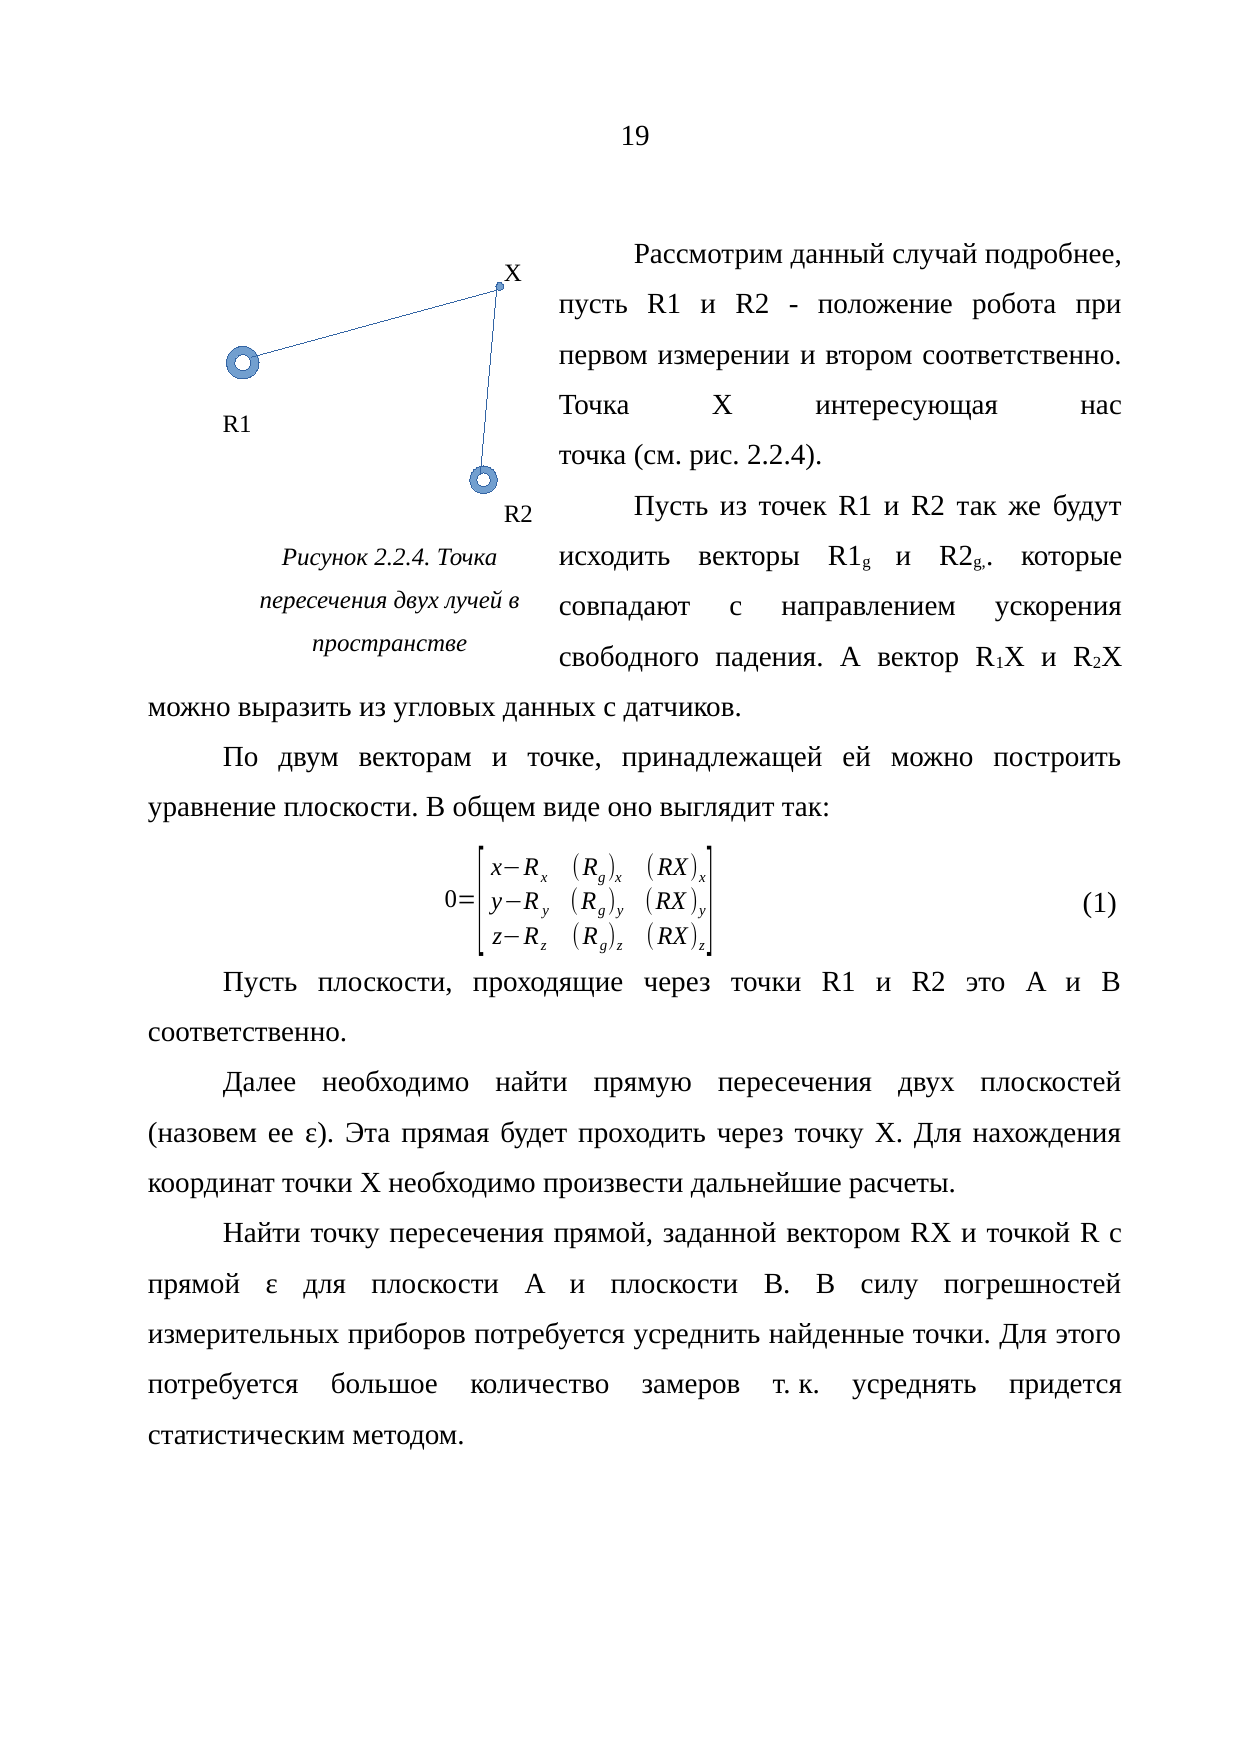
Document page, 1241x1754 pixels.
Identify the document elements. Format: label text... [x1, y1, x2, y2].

text Рассмотрим данный случай подробнее, пусть R1 и R2 - положение робота при первом измерении и втором соответственно. Точка X интересующая нас точка (см. рис. 2.2.4). [148, 236, 1122, 471]
text Далее необходимо найти прямую пересечения двух плоскостей (назовем ее ε). Эта прямая будет проходить через точку X. Для нахождения координат точки X необходимо произвести дальнейшие расчеты. [148, 1064, 1122, 1199]
text По двум векторам и точке, принадлежащей ей можно построить уравнение плоскости. В общем виде оно выглядит так: [148, 739, 1122, 823]
text Найти точку пересечения прямой, заданной вектором RX и точкой R c прямой ε для плоскости A и плоскости B. В силу погрешностей измерительных приборов потребуется усреднить найденные точки. Для этого потребуется большое количество замеров т. к. усреднять придется статистическим методом. [148, 1216, 1122, 1450]
table_header [148, 840, 1014, 964]
text Пусть плоскости, проходящие через точки R1 и R2 это A и B соответственно. [148, 964, 1122, 1048]
text Рисунок 2.2.4. Точка пересечения двух лучей в пространстве [222, 270, 558, 657]
table_header (1) [1014, 840, 1122, 964]
text Пусть из точек R1 и R2 так же будут исходить векторы R1g и R2g,. которые совпадают с направлением ускорения свободного падения. А вектор R1X и R2X можно выразить из угловых данных с датчиков. [148, 488, 1122, 722]
